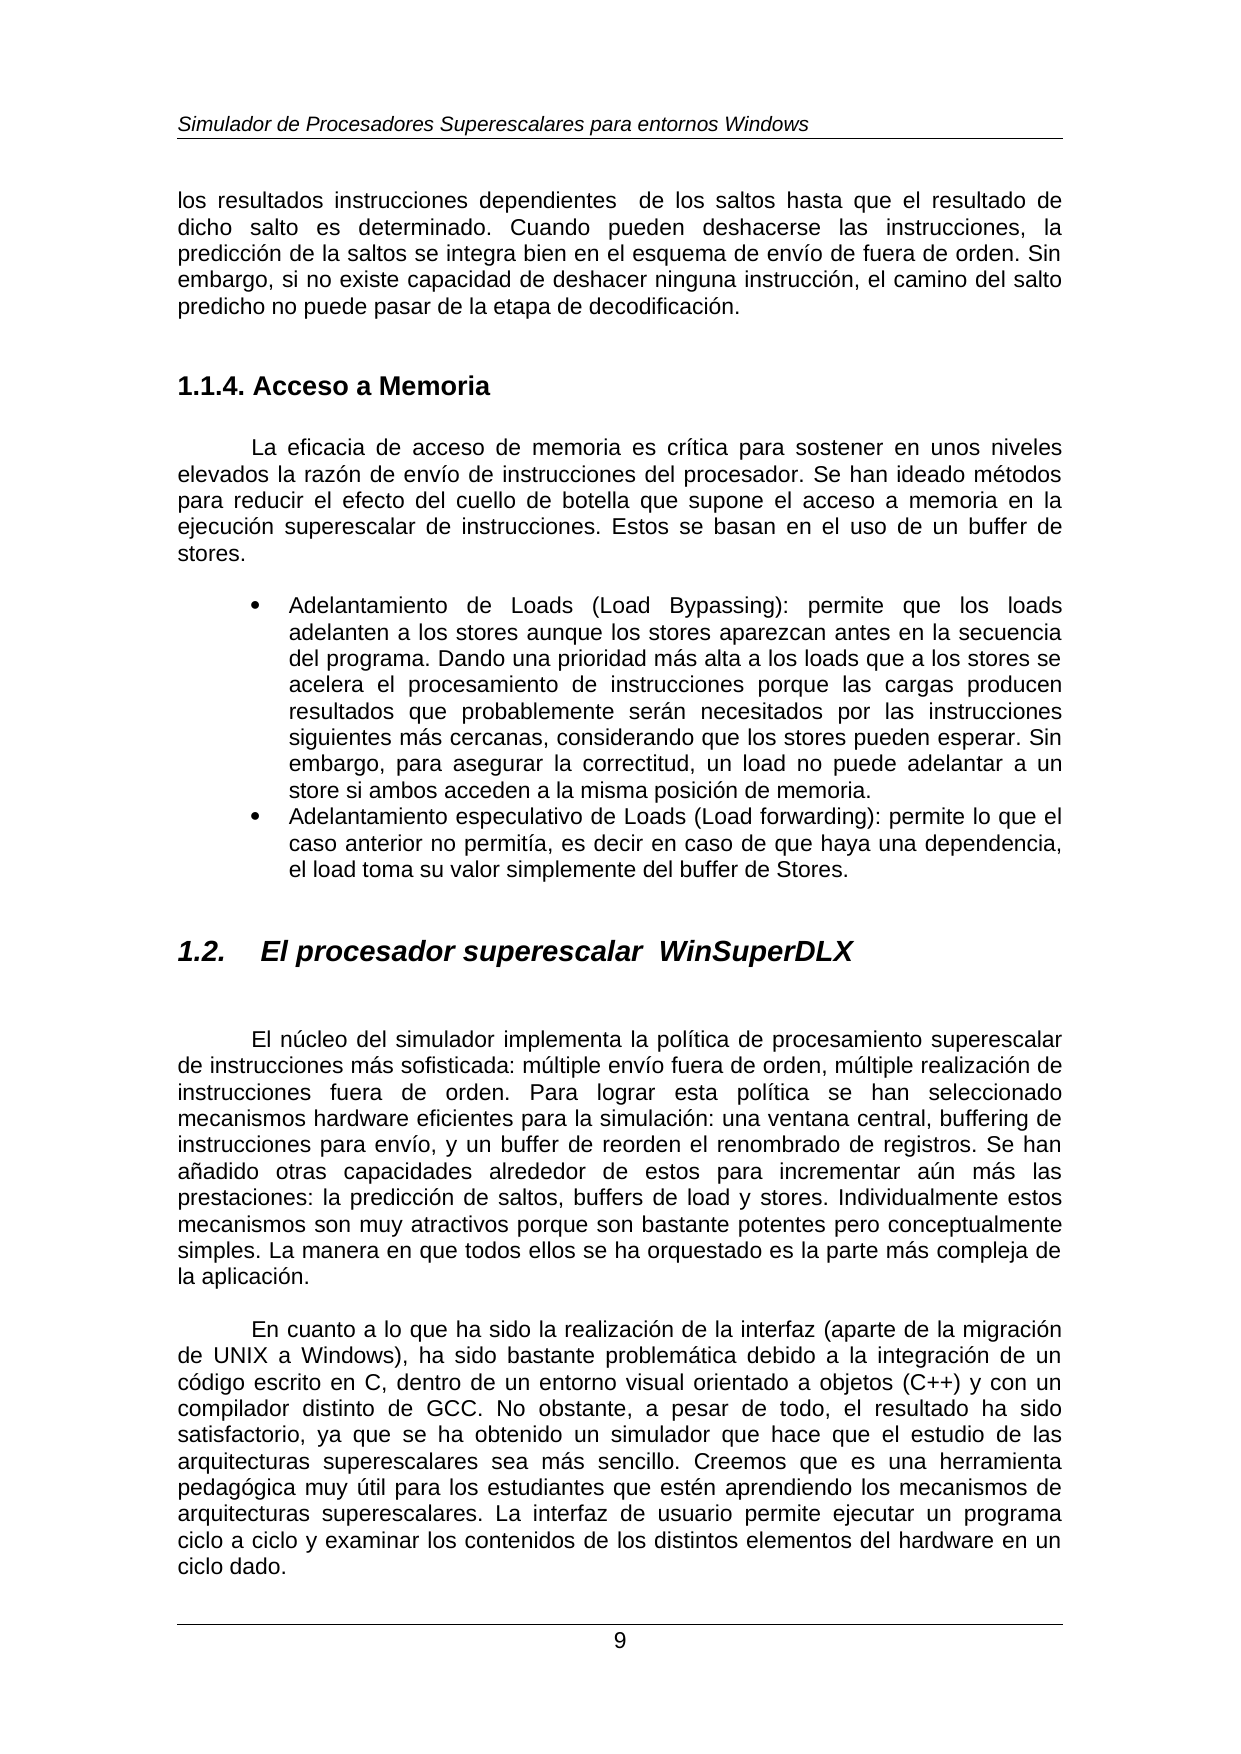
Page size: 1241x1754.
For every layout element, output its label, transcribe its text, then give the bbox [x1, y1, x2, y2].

text los resultados instrucciones dependientes de los saltos hasta que el resultado de dicho salto es determinado. Cuando pueden deshacerse las instrucciones, la predicción de la saltos se integra bien en el esquema de envío de fuera de orden. Sin embargo, si no existe capacidad de deshacer ninguna instrucción, el camino del salto predicho no puede pasar de la etapa de decodificación. [177, 187, 1063, 319]
subtitle Acceso a Memoria [177, 370, 1063, 402]
list Adelantamiento especulativo de Loads (Load forwarding): permite lo que el caso anterior no permitía, es decir en caso de que haya una dependencia, el load toma su valor simplemente del buffer de Stores. [251, 803, 1063, 882]
list Adelantamiento de Loads (Load Bypassing): permite que los loads adelanten a los stores aunque los stores aparezcan antes en la secuencia del programa. Dando una prioridad más alta a los loads que a los stores se acelera el procesamiento de instrucciones porque las cargas producen resultados que probablemente serán necesitados por las instrucciones siguientes más cercanas, considerando que los stores pueden esperar. Sin embargo, para asegurar la correctitud, un load no puede adelantar a un store si ambos acceden a la misma posición de memoria. [251, 592, 1063, 803]
text El núcleo del simulador implementa la política de procesamiento superescalar de instrucciones más sofisticada: múltiple envío fuera de orden, múltiple realización de instrucciones fuera de orden. Para lograr esta política se han seleccionado mecanismos hardware eficientes para la simulación: una ventana central, buffering de instrucciones para envío, y un buffer de reorden el renombrado de registros. Se han añadido otras capacidades alrededor de estos para incrementar aún más las prestaciones: la predicción de saltos, buffers de load y stores. Individualmente estos mecanismos son muy atractivos porque son bastante potentes pero conceptualmente simples. La manera en que todos ellos se ha orquestado es la parte más compleja de la aplicación. [177, 1026, 1063, 1289]
text En cuanto a lo que ha sido la realización de la interfaz (aparte de la migración de UNIX a Windows), ha sido bastante problemática debido a la integración de un código escrito en C, dentro de un entorno visual orientado a objetos (C++) y con un compilador distinto de GCC. No obstante, a pesar de todo, el resultado ha sido satisfactorio, ya que se ha obtenido un simulador que hace que el estudio de las arquitecturas superescalares sea más sencillo. Creemos que es una herramienta pedagógica muy útil para los estudiantes que estén aprendiendo los mecanismos de arquitecturas superescalares. La interfaz de usuario permite ejecutar un programa ciclo a ciclo y examinar los contenidos de los distintos elementos del hardware en un ciclo dado. [177, 1316, 1063, 1579]
text La eficacia de acceso de memoria es crítica para sostener en unos niveles elevados la razón de envío de instrucciones del procesador. Se han ideado métodos para reducir el efecto del cuello de botella que supone el acceso a memoria en la ejecución superescalar de instrucciones. Estos se basan en el uso de un buffer de stores. [177, 434, 1063, 566]
subtitle El procesador superescalar WinSuperDLX [177, 933, 1063, 967]
